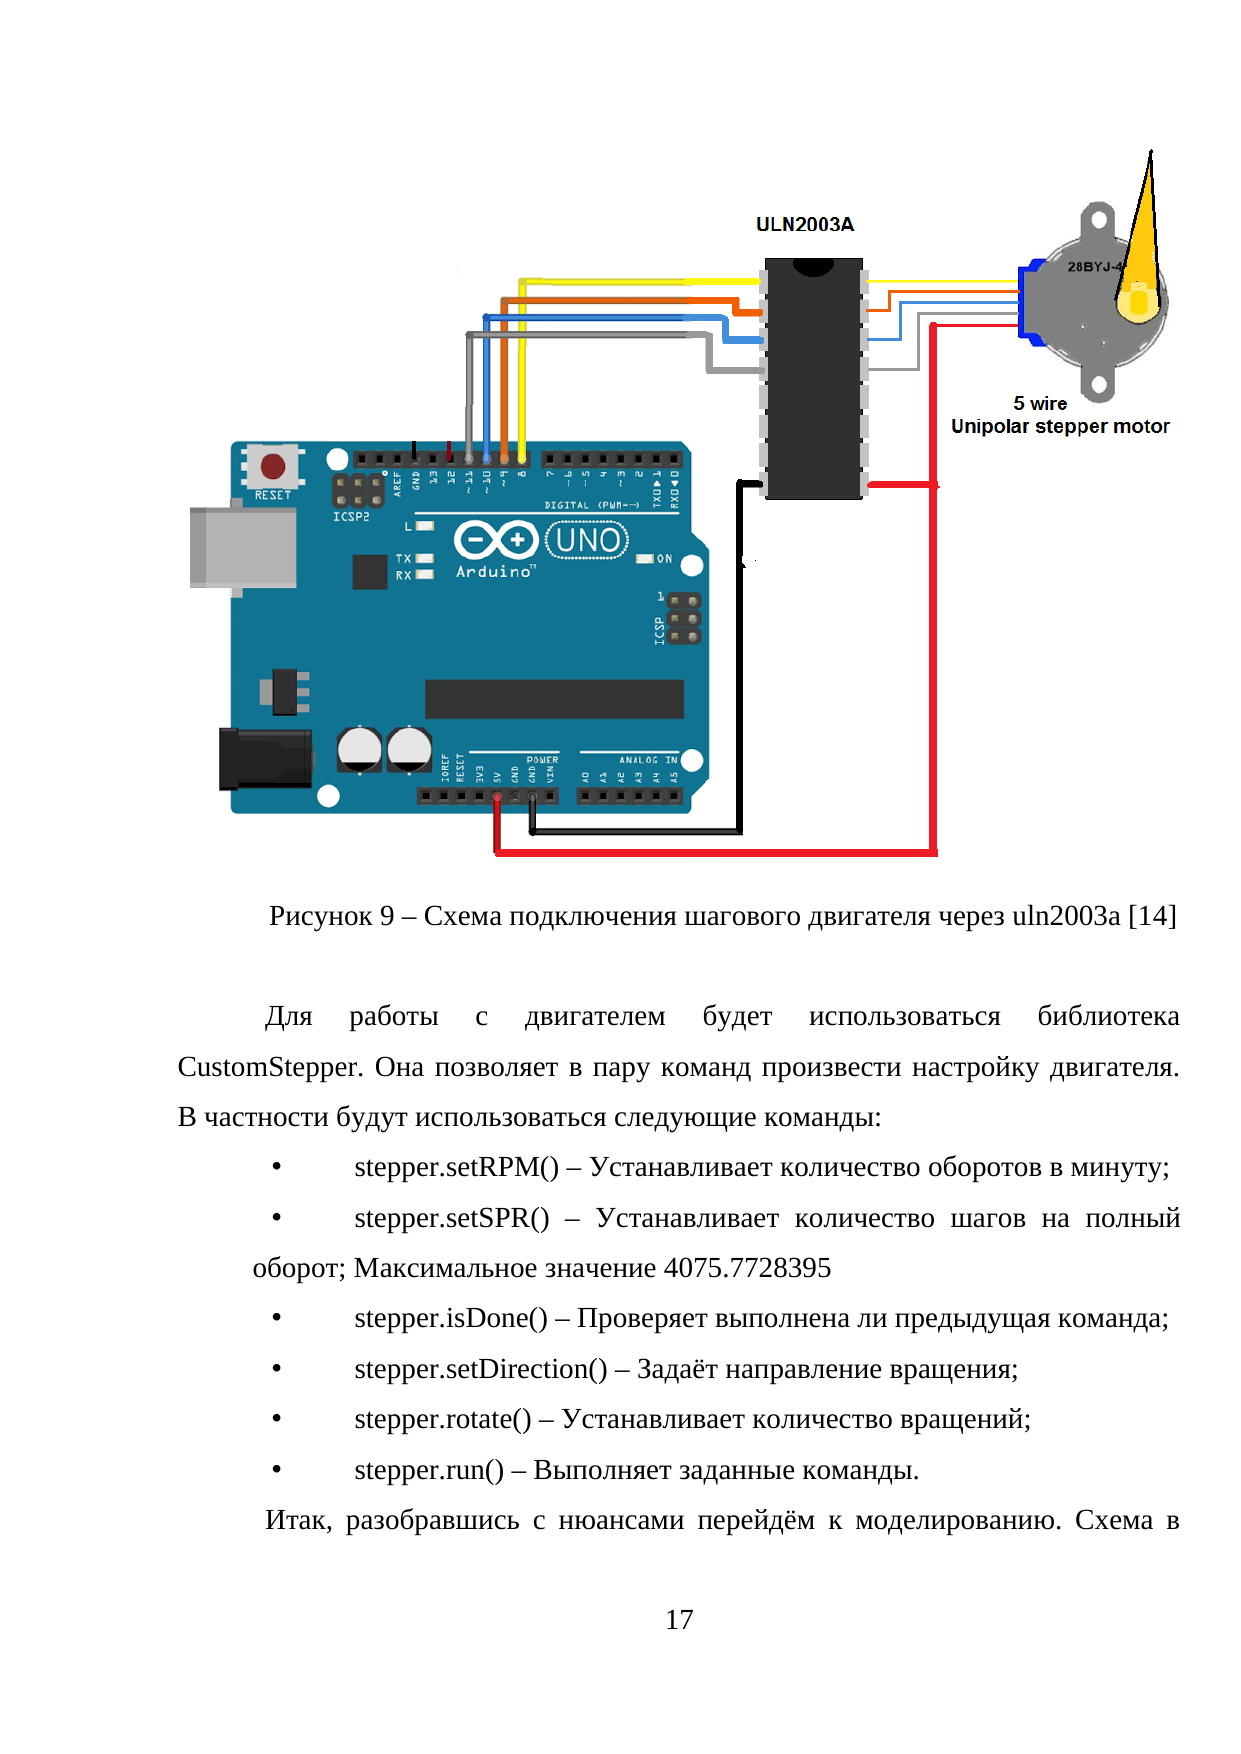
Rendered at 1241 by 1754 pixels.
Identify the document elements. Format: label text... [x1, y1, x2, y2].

picture [177, 145, 1182, 882]
list stepper.setDirection() – Задаёт направление вращения; [252, 1351, 1181, 1385]
text [177, 118, 1181, 145]
text Для работы с двигателем будет использоваться библиотека CustomStepper. Она позволяет в пару команд произвести настройку двигателя. В частности будут использоваться следующие команды: [177, 998, 1181, 1133]
text Итак, разобравшись с нюансами перейдём к моделированию. Схема в [177, 1502, 1181, 1536]
list stepper.isDone() – Проверяет выполнена ли предыдущая команда; [252, 1301, 1181, 1334]
list stepper.setSPR() – Устанавливает количество шагов на полный оборот; Максимальное значение 4075.7728395 [252, 1200, 1181, 1284]
text Рисунок 9 – Схема подключения шагового двигателя через uln2003a [14] [177, 882, 1181, 931]
list stepper.setRPM() – Устанавливает количество оборотов в минуту; [252, 1149, 1181, 1183]
list stepper.run() – Выполняет заданные команды. [252, 1452, 1181, 1486]
list stepper.rotate() – Устанавливает количество вращений; [252, 1401, 1181, 1435]
